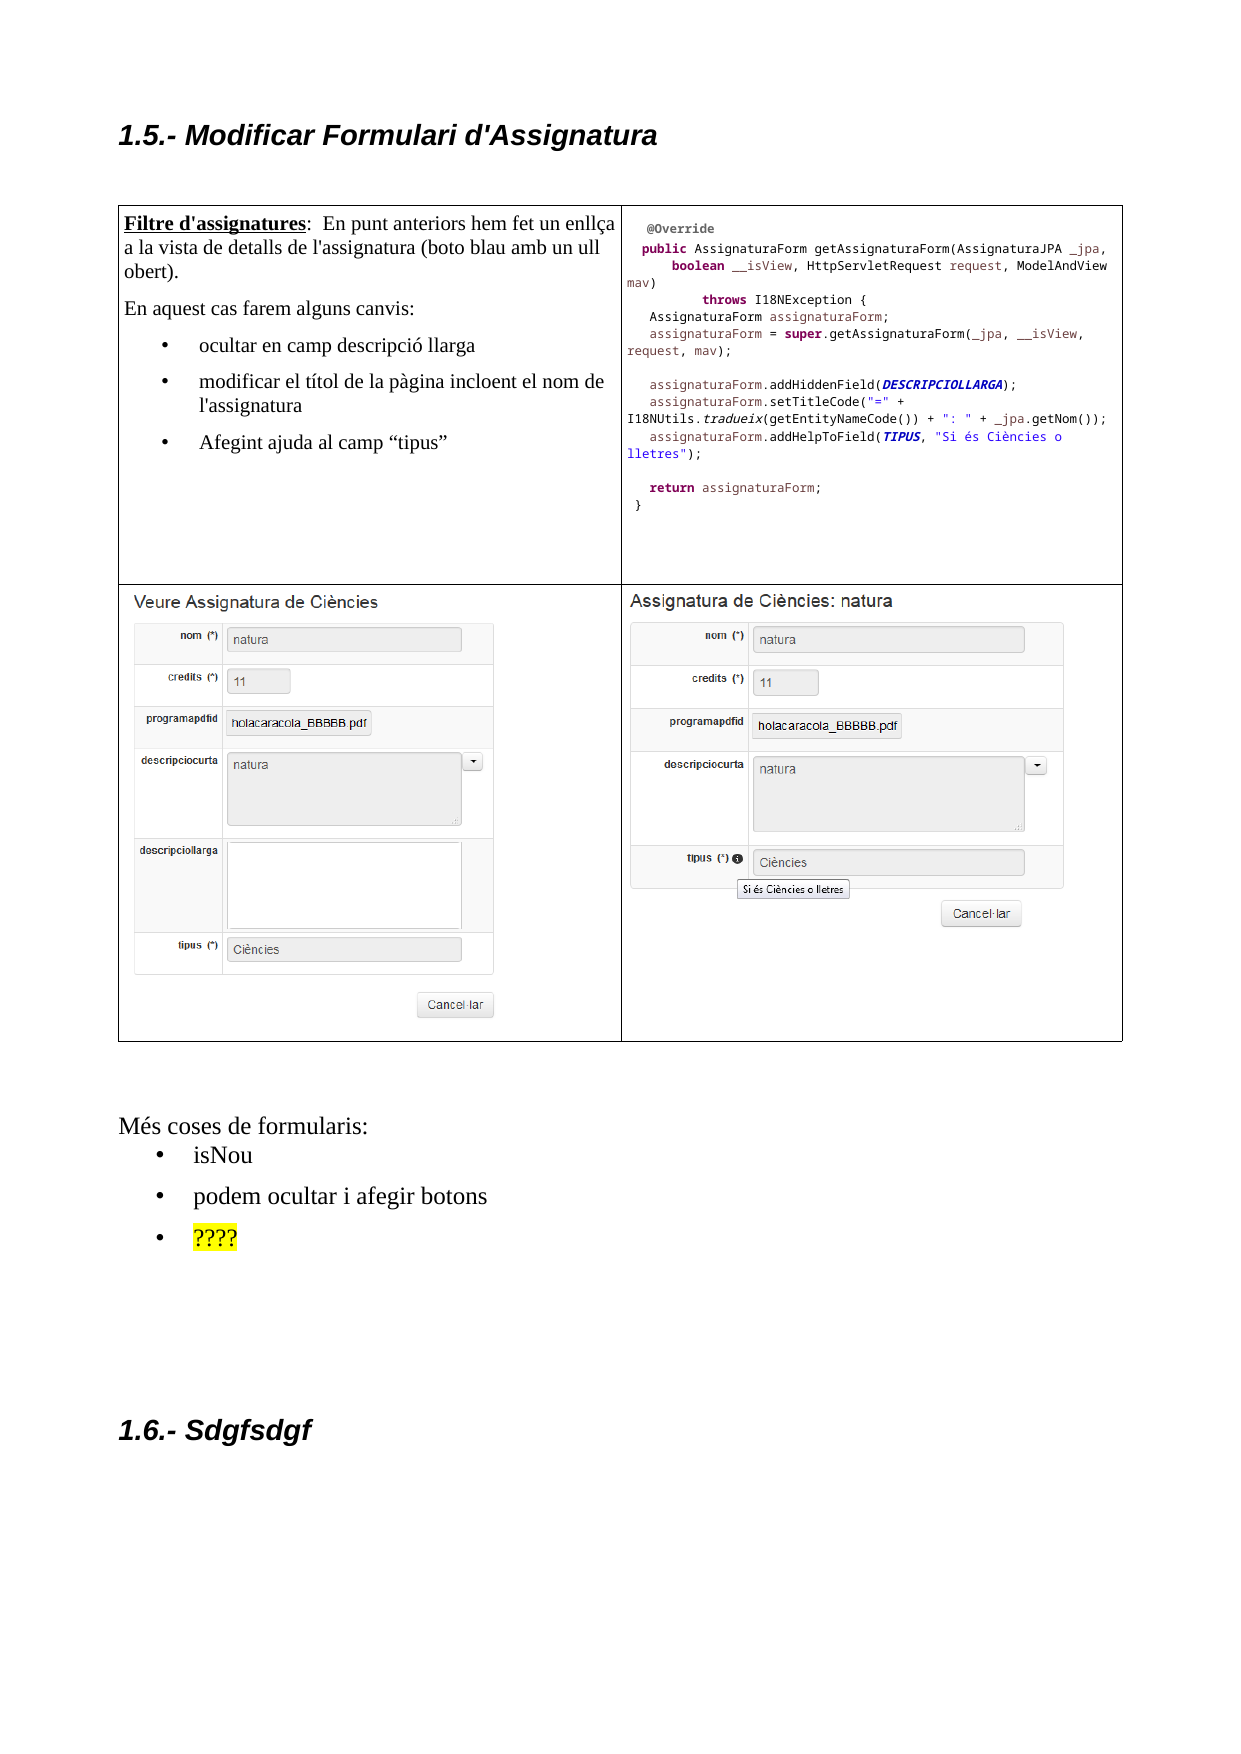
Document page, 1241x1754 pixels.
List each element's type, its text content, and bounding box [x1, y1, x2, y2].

subtitle Modificar Formulari d'Assignatura [118, 118, 1122, 152]
table_header Filtre d'assignatures: En punt anteriors hem fet un enllça a la vista de detalls de l'assignatura (boto blau amb un ull obert). En aquest cas farem alguns canvis: ocultar en camp descripció llarga modificar el títol de la pàgina incloent el nom de l'assignatura Afegint ajuda al camp “tipus” [119, 206, 621, 584]
table_cell [622, 585, 1122, 1041]
table_header @Override public AssignaturaForm getAssignaturaForm(AssignaturaJPA _jpa, boolean __isView, HttpServletRequest request, ModelAndView mav) throws I18NException { AssignaturaForm assignaturaForm; assignaturaForm = super.getAssignaturaForm(_jpa, __isView, request, mav); assignaturaForm.addHiddenField(DESCRIPCIOLLARGA); assignaturaForm.setTitleCode("=" + I18NUtils.tradueix(getEntityNameCode()) + ": " + _jpa.getNom()); assignaturaForm.addHelpToField(TIPUS, "Si és Ciències o lletres"); return assignaturaForm; } [622, 206, 1122, 584]
picture [123, 589, 498, 1023]
list ???? [156, 1223, 1122, 1251]
table_cell [119, 585, 621, 1041]
list podem ocultar i afegir botons [156, 1181, 1122, 1210]
list isNou [156, 1140, 1122, 1169]
text Més coses de formularis: [118, 1111, 1122, 1140]
subtitle Sdgfsdgf [118, 1413, 1122, 1446]
picture [626, 589, 1065, 935]
